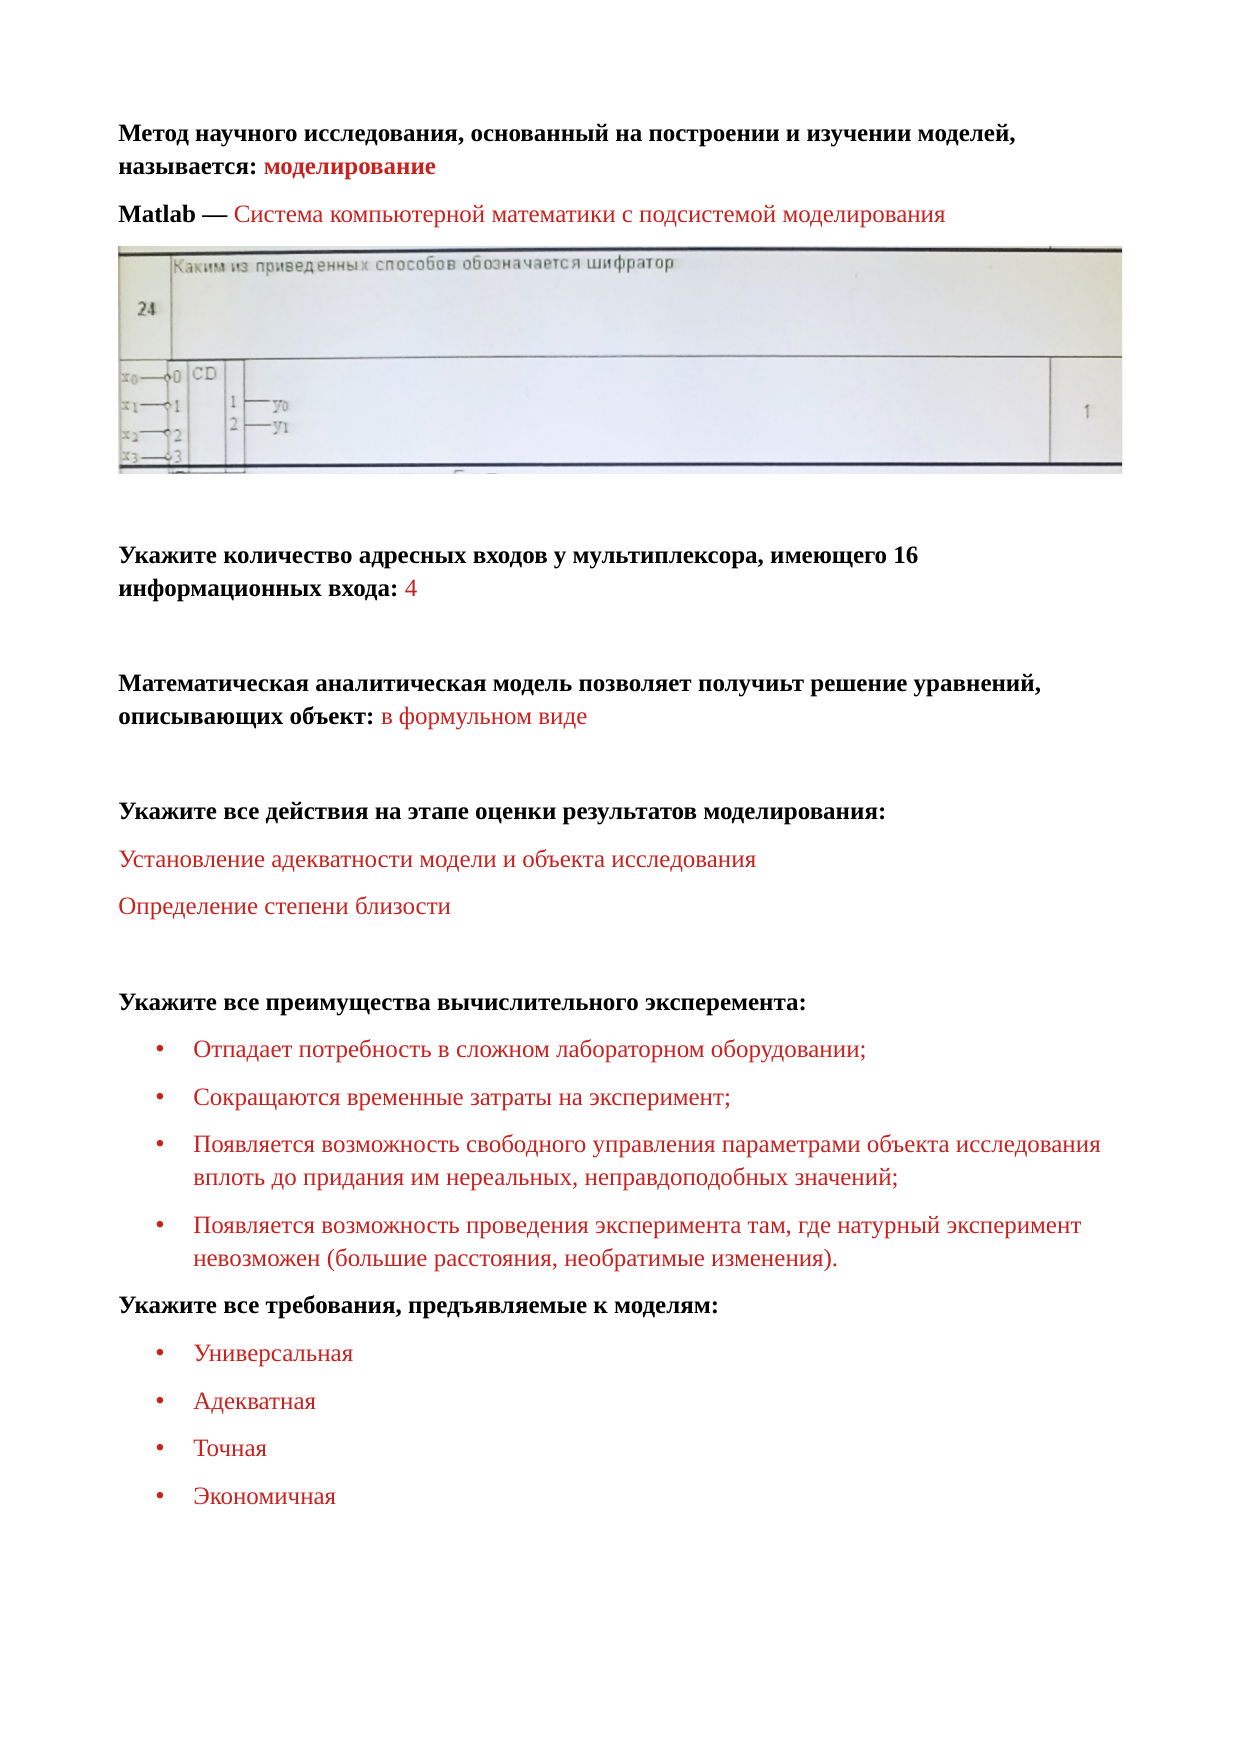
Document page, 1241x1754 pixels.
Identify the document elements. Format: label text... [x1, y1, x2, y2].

list Появляется возможность проведения эксперимента там, где натурный эксперимент невозможен (большие расстояния, необратимые изменения). [156, 1210, 1122, 1272]
list Универсальная [156, 1338, 1122, 1367]
list Появляется возможность свободного управления параметрами объекта исследования вплоть до придания им нереальных, неправдоподобных значений; [156, 1129, 1122, 1191]
picture [118, 246, 1123, 474]
text Укажите все требования, предъявляемые к моделям: [118, 1291, 1122, 1319]
text Метод научного исследования, основанный на построении и изучении моделей, называется: моделирование [118, 118, 1122, 180]
text Укажите все действия на этапе оценки результатов моделирования: [118, 796, 1122, 825]
text Установление адекватности модели и объекта исследования [118, 844, 1122, 872]
list Точная [156, 1433, 1122, 1462]
text Определение степени близости [118, 891, 1122, 920]
list Экономичная [156, 1481, 1122, 1510]
list Сокращаются временные затраты на эксперимент; [156, 1082, 1122, 1111]
list Адекватная [156, 1386, 1122, 1414]
text Укажите все преимущества вычислительного эксперемента: [118, 987, 1122, 1015]
text Matlab — Система компьютерной математики с подсистемой моделирования [118, 199, 1122, 227]
list Отпадает потребность в сложном лабораторном оборудовании; [156, 1034, 1122, 1063]
text Укажите количество адресных входов у мультиплексора, имеющего 16 информационных входа: 4 [118, 540, 1122, 601]
text Математическая аналитическая модель позволяет получиьт решение уравнений, описывающих объект: в формульном виде [118, 668, 1122, 730]
